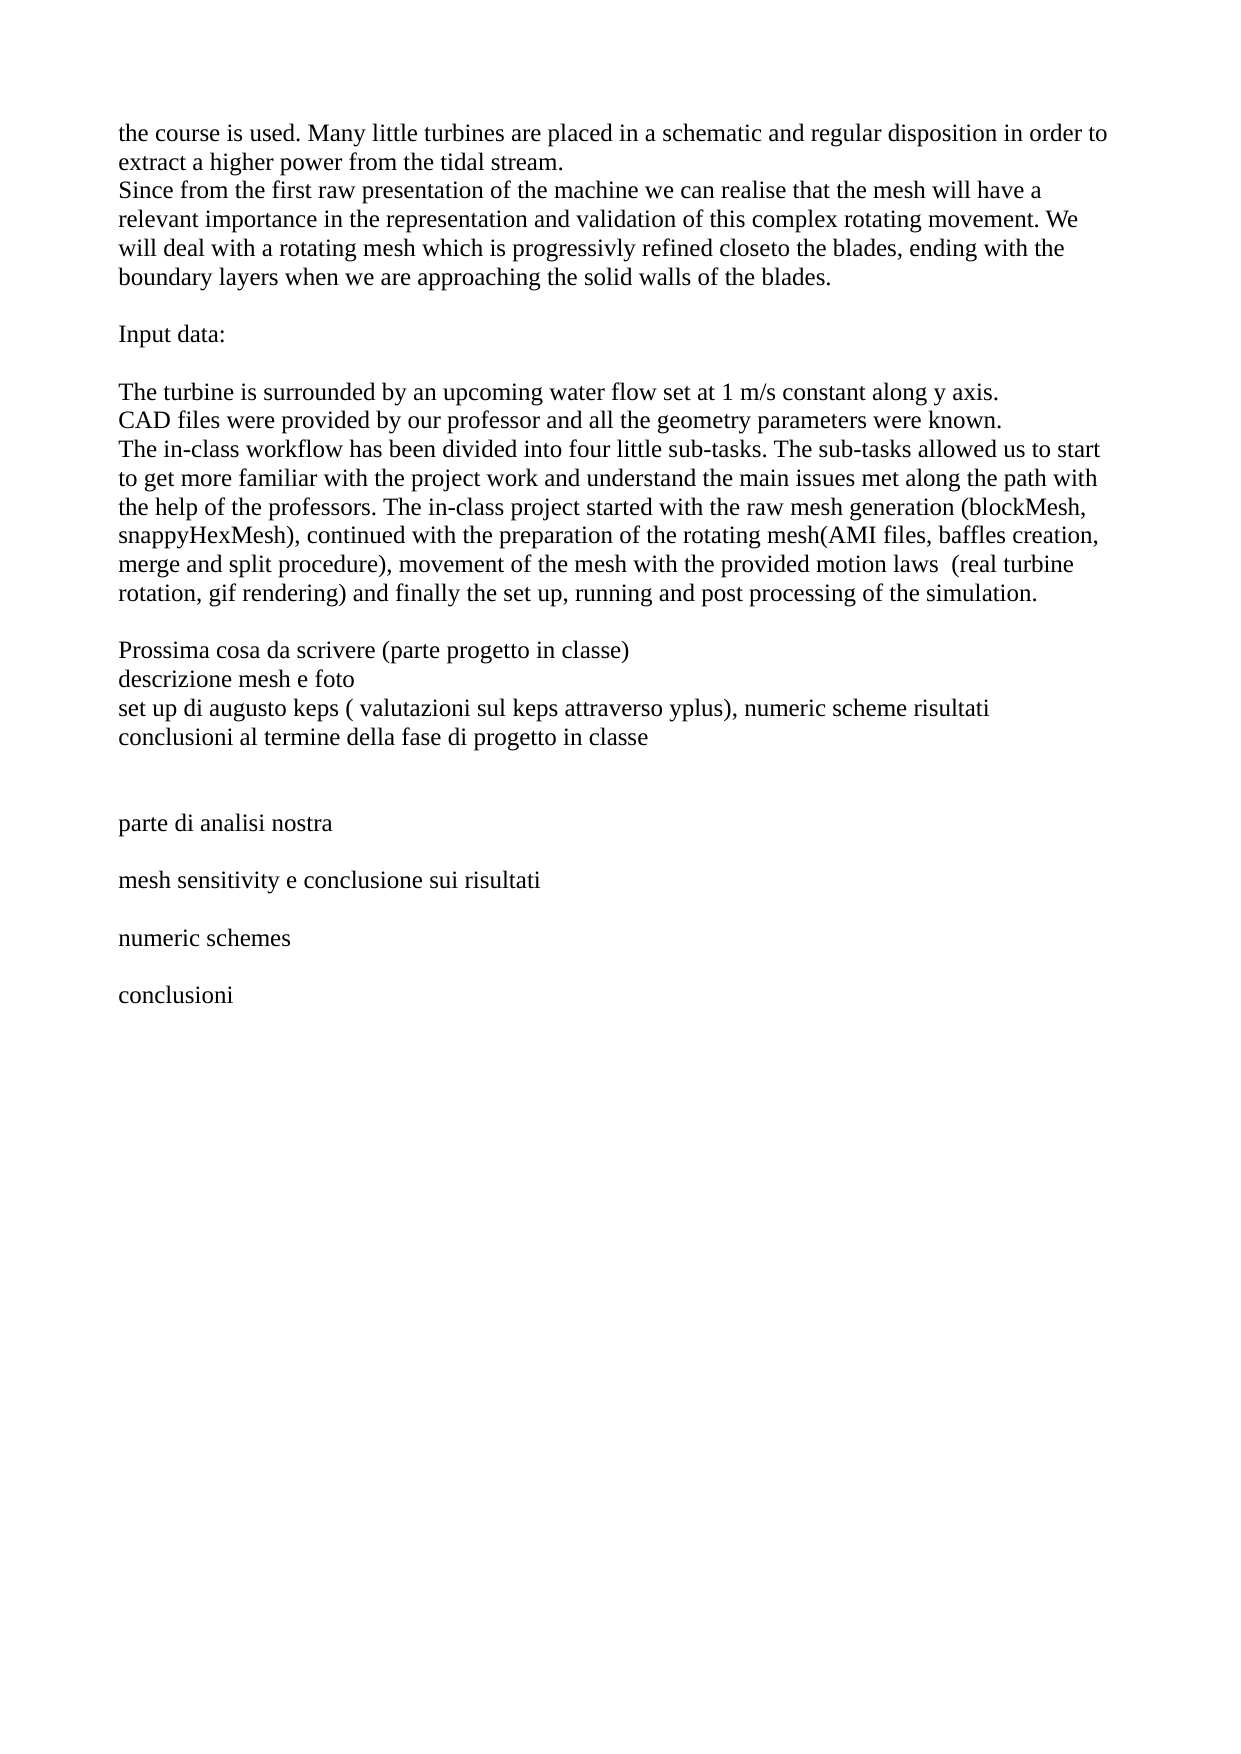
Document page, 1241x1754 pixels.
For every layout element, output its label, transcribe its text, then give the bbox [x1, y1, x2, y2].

text CAD files were provided by our professor and all the geometry parameters were known. [118, 406, 1122, 434]
text parte di analisi nostra [118, 808, 1122, 837]
text descrizione mesh e foto [118, 664, 1122, 693]
text The in-class workflow has been divided into four little sub-tasks. The sub-tasks allowed us to start to get more familiar with the project work and understand the main issues met along the path with the help of the professors. The in-class project started with the raw mesh generation (blockMesh, snappyHexMesh), continued with the preparation of the rotating mesh(AMI files, baffles creation, merge and split procedure), movement of the mesh with the provided motion laws (real turbine rotation, gif rendering) and finally the set up, running and post processing of the simulation. [118, 434, 1122, 607]
text set up di augusto keps ( valutazioni sul keps attraverso yplus), numeric scheme risultati [118, 693, 1122, 722]
text Since from the first raw presentation of the machine we can realise that the mesh will have a relevant importance in the representation and validation of this complex rotating movement. We will deal with a rotating mesh which is progressivly refined closeto the blades, ending with the boundary layers when we are approaching the solid walls of the blades. [118, 176, 1122, 291]
text Prossima cosa da scrivere (parte progetto in classe) [118, 636, 1122, 664]
text numeric schemes [118, 923, 1122, 952]
text mesh sensitivity e conclusione sui risultati [118, 866, 1122, 894]
text The turbine is surrounded by an upcoming water flow set at 1 m/s constant along y axis. [118, 377, 1122, 406]
text conclusioni [118, 981, 1122, 1009]
text conclusioni al termine della fase di progetto in classe [118, 722, 1122, 751]
text Input data: [118, 319, 1122, 348]
text the course is used. Many little turbines are placed in a schematic and regular disposition in order to extract a higher power from the tidal stream. [118, 118, 1122, 176]
